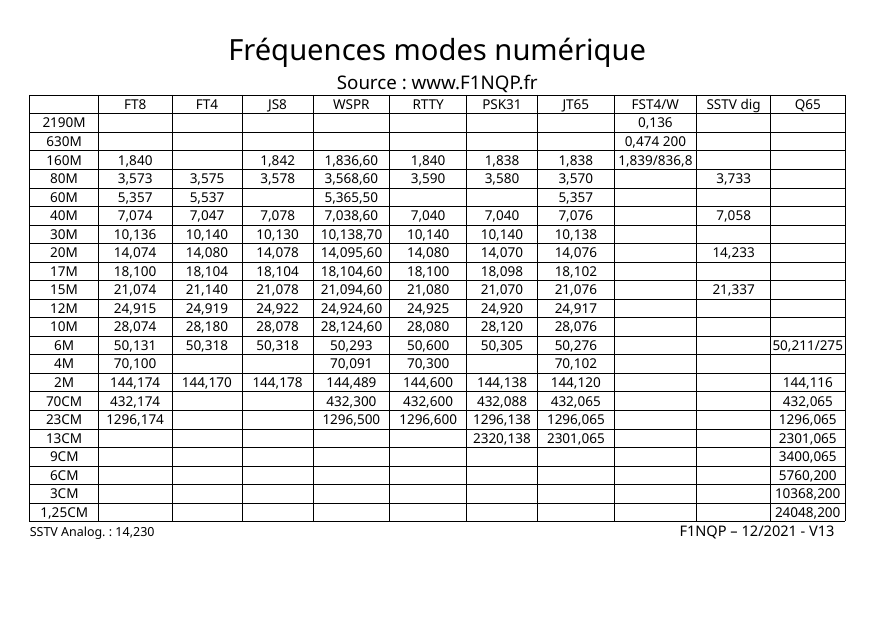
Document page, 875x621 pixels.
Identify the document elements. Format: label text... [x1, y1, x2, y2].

table_cell [771, 133, 845, 150]
table_cell [173, 133, 242, 150]
table_cell [99, 430, 172, 447]
table_cell [467, 133, 537, 150]
table_cell [467, 467, 537, 484]
table_cell [697, 263, 770, 280]
table_cell [314, 114, 389, 132]
table_cell [615, 207, 696, 224]
table_cell [697, 133, 770, 150]
text Source : www.F1NQP.fr [29, 69, 844, 95]
table_cell [243, 504, 313, 521]
table_cell 2320,138 [467, 430, 537, 447]
table_cell [243, 485, 313, 503]
table_cell 14,095,60 [314, 244, 389, 262]
table_cell 1,25CM [30, 504, 98, 521]
table_cell [390, 114, 466, 132]
table_cell 21,078 [243, 281, 313, 299]
table_cell 10,140 [173, 226, 242, 243]
table_header WSPR [314, 96, 389, 113]
table_cell 18,100 [390, 263, 466, 280]
table_cell 144,489 [314, 374, 389, 391]
table_cell [173, 392, 242, 410]
table_cell [243, 133, 313, 150]
table_cell 14,076 [538, 244, 614, 262]
table_cell [697, 411, 770, 428]
table_header JT65 [538, 96, 614, 113]
table_cell 24048,200 [771, 504, 845, 521]
table_cell [390, 133, 466, 150]
table_cell [615, 263, 696, 280]
table_cell [538, 448, 614, 466]
table_cell 24,915 [99, 300, 172, 317]
table_cell [99, 448, 172, 466]
table_cell [771, 114, 845, 132]
table_cell [173, 355, 242, 373]
table_cell 21,337 [697, 281, 770, 299]
table_cell [390, 448, 466, 466]
table_cell 144,116 [771, 374, 845, 391]
table_cell [615, 392, 696, 410]
table_cell [390, 430, 466, 447]
table_cell 3,578 [243, 170, 313, 187]
table_cell 24,924,60 [314, 300, 389, 317]
table_cell [173, 467, 242, 484]
table_cell 70,300 [390, 355, 466, 373]
table_cell 21,074 [99, 281, 172, 299]
table_cell [173, 485, 242, 503]
table_cell [615, 467, 696, 484]
table_cell 160M [30, 151, 98, 169]
table_cell 432,065 [538, 392, 614, 410]
table_cell [173, 411, 242, 428]
table_cell [697, 430, 770, 447]
table_cell [173, 430, 242, 447]
table_cell 432,088 [467, 392, 537, 410]
table_cell [697, 318, 770, 336]
table_cell 144,174 [99, 374, 172, 391]
text SSTV Analog. : 14,230 F1NQP – 12/2021 - V13 [29, 522, 844, 541]
table_cell 50,305 [467, 337, 537, 354]
table_cell 80M [30, 170, 98, 187]
table_cell [243, 430, 313, 447]
table_cell 7,040 [467, 207, 537, 224]
table_cell [99, 504, 172, 521]
table_cell [615, 300, 696, 317]
table_cell 10,138 [538, 226, 614, 243]
table_cell [615, 189, 696, 206]
table_header JS8 [243, 96, 313, 113]
table_cell [771, 263, 845, 280]
table_cell 14,080 [390, 244, 466, 262]
table_cell [697, 300, 770, 317]
table_cell [390, 189, 466, 206]
table_cell 3,575 [173, 170, 242, 187]
table_cell 21,080 [390, 281, 466, 299]
table_cell 2M [30, 374, 98, 391]
table_cell 70,100 [99, 355, 172, 373]
table_header RTTY [390, 96, 466, 113]
table_cell 1,842 [243, 151, 313, 169]
table_cell [173, 151, 242, 169]
table_cell [615, 411, 696, 428]
table_cell [243, 467, 313, 484]
table_cell 1296,174 [99, 411, 172, 428]
table_cell [771, 170, 845, 187]
table_cell 18,100 [99, 263, 172, 280]
table_cell [771, 151, 845, 169]
table_cell 7,076 [538, 207, 614, 224]
table_cell 5,357 [99, 189, 172, 206]
table_cell 2190M [30, 114, 98, 132]
table_cell 50,211/275 [771, 337, 845, 354]
table_cell [390, 467, 466, 484]
table_cell 7,040 [390, 207, 466, 224]
table_cell 1296,138 [467, 411, 537, 428]
table_cell 40M [30, 207, 98, 224]
table_cell [243, 392, 313, 410]
table_header PSK31 [467, 96, 537, 113]
table_cell 7,047 [173, 207, 242, 224]
table_cell [173, 504, 242, 521]
table_cell 9CM [30, 448, 98, 466]
table_cell [314, 467, 389, 484]
table_cell [467, 448, 537, 466]
text Fréquences modes numérique [29, 29, 844, 69]
table_header FT4 [173, 96, 242, 113]
table_cell 1,836,60 [314, 151, 389, 169]
table_cell [243, 114, 313, 132]
table_cell [390, 485, 466, 503]
table_cell [615, 337, 696, 354]
table_cell 10,136 [99, 226, 172, 243]
table_cell 10,140 [467, 226, 537, 243]
table_cell 144,178 [243, 374, 313, 391]
table_cell [538, 467, 614, 484]
table_cell 18,104 [173, 263, 242, 280]
table_cell [615, 226, 696, 243]
table_cell [467, 114, 537, 132]
table_cell 1,838 [467, 151, 537, 169]
table_cell 12M [30, 300, 98, 317]
table_cell [314, 485, 389, 503]
table_cell [99, 114, 172, 132]
table_cell 10,138,70 [314, 226, 389, 243]
table_cell 4M [30, 355, 98, 373]
table_cell 24,919 [173, 300, 242, 317]
table_cell [390, 504, 466, 521]
table_cell 144,138 [467, 374, 537, 391]
table_cell 50,276 [538, 337, 614, 354]
table_cell 10M [30, 318, 98, 336]
table_cell 432,300 [314, 392, 389, 410]
table_cell [697, 504, 770, 521]
table_cell 144,120 [538, 374, 614, 391]
table_cell [243, 411, 313, 428]
table_cell 21,070 [467, 281, 537, 299]
table_cell 1,839/836,8 [615, 151, 696, 169]
table_cell 0,474 200 [615, 133, 696, 150]
table_cell 5760,200 [771, 467, 845, 484]
table_cell 70,091 [314, 355, 389, 373]
table_cell 3,568,60 [314, 170, 389, 187]
table_cell [538, 133, 614, 150]
table_cell 3,573 [99, 170, 172, 187]
table_cell 144,170 [173, 374, 242, 391]
table_cell 1,840 [390, 151, 466, 169]
table_cell [99, 133, 172, 150]
table_cell [615, 281, 696, 299]
table_cell 28,080 [390, 318, 466, 336]
table_cell [615, 374, 696, 391]
table_cell 14,070 [467, 244, 537, 262]
table_cell [771, 189, 845, 206]
table_cell [697, 374, 770, 391]
table_cell [697, 226, 770, 243]
table_cell 28,120 [467, 318, 537, 336]
table_cell 28,076 [538, 318, 614, 336]
table_cell [615, 170, 696, 187]
table_cell 2301,065 [771, 430, 845, 447]
table_cell 5,365,50 [314, 189, 389, 206]
table_cell [538, 114, 614, 132]
table_cell [697, 337, 770, 354]
table_cell 28,124,60 [314, 318, 389, 336]
table_cell 14,074 [99, 244, 172, 262]
table_cell 10,140 [390, 226, 466, 243]
table_cell [99, 467, 172, 484]
table_cell 30M [30, 226, 98, 243]
table_cell 21,094,60 [314, 281, 389, 299]
table_cell [538, 504, 614, 521]
table_cell 50,600 [390, 337, 466, 354]
table_header FT8 [99, 96, 172, 113]
table_cell 24,917 [538, 300, 614, 317]
table_cell 21,076 [538, 281, 614, 299]
table_cell [314, 133, 389, 150]
table_cell 10368,200 [771, 485, 845, 503]
table_cell 17M [30, 263, 98, 280]
table_cell [467, 485, 537, 503]
table_cell 0,136 [615, 114, 696, 132]
table_cell [697, 448, 770, 466]
table_cell 50,318 [173, 337, 242, 354]
table_cell [697, 485, 770, 503]
table_cell [243, 189, 313, 206]
table_cell [771, 207, 845, 224]
table_cell 14,078 [243, 244, 313, 262]
table_cell [615, 318, 696, 336]
table_cell [771, 300, 845, 317]
table_cell [173, 448, 242, 466]
table_cell 5,357 [538, 189, 614, 206]
table_cell 14,233 [697, 244, 770, 262]
table_cell [615, 448, 696, 466]
table_cell [697, 114, 770, 132]
table_cell [314, 448, 389, 466]
table_cell [314, 504, 389, 521]
table_cell 28,074 [99, 318, 172, 336]
table_cell 7,058 [697, 207, 770, 224]
table_cell 18,102 [538, 263, 614, 280]
table_cell 13CM [30, 430, 98, 447]
table_cell [771, 226, 845, 243]
table_cell 23CM [30, 411, 98, 428]
table_cell 24,920 [467, 300, 537, 317]
table_cell [615, 430, 696, 447]
table_cell [771, 281, 845, 299]
table_cell 50,318 [243, 337, 313, 354]
table_cell [538, 485, 614, 503]
table_cell 20M [30, 244, 98, 262]
table_cell 14,080 [173, 244, 242, 262]
table_cell 144,600 [390, 374, 466, 391]
table_cell 5,537 [173, 189, 242, 206]
table_cell [615, 504, 696, 521]
table_cell 1,840 [99, 151, 172, 169]
table_cell 630M [30, 133, 98, 150]
table_cell 3,580 [467, 170, 537, 187]
table_cell 18,104 [243, 263, 313, 280]
table_cell [467, 504, 537, 521]
table_cell [771, 244, 845, 262]
table_cell [615, 244, 696, 262]
table_cell 3,570 [538, 170, 614, 187]
table_cell 15M [30, 281, 98, 299]
table_cell 28,078 [243, 318, 313, 336]
table_cell 60M [30, 189, 98, 206]
table_cell 432,065 [771, 392, 845, 410]
table_cell 1296,600 [390, 411, 466, 428]
table_cell [615, 355, 696, 373]
table_cell 21,140 [173, 281, 242, 299]
table_cell 3,733 [697, 170, 770, 187]
table_cell 24,925 [390, 300, 466, 317]
table_header [30, 96, 98, 113]
table_header FST4/W [615, 96, 696, 113]
table_cell 50,131 [99, 337, 172, 354]
table_cell 18,098 [467, 263, 537, 280]
table_cell 24,922 [243, 300, 313, 317]
table_header Q65 [771, 96, 845, 113]
table_cell 7,038,60 [314, 207, 389, 224]
table_cell [467, 189, 537, 206]
table_cell 70,102 [538, 355, 614, 373]
table_cell [173, 114, 242, 132]
table_cell 1296,065 [538, 411, 614, 428]
table_cell 3400,065 [771, 448, 845, 466]
table_cell [99, 485, 172, 503]
table_cell [243, 355, 313, 373]
table_cell [697, 467, 770, 484]
table_cell [771, 318, 845, 336]
table_cell [697, 151, 770, 169]
table_header SSTV dig [697, 96, 770, 113]
table_cell 70CM [30, 392, 98, 410]
table_cell [314, 430, 389, 447]
table_cell 6CM [30, 467, 98, 484]
table_cell 7,078 [243, 207, 313, 224]
table_cell 1,838 [538, 151, 614, 169]
table_cell [615, 485, 696, 503]
table_cell 18,104,60 [314, 263, 389, 280]
table_cell 10,130 [243, 226, 313, 243]
table_cell [697, 355, 770, 373]
table_cell [467, 355, 537, 373]
table_cell [243, 448, 313, 466]
table_cell [697, 392, 770, 410]
table_cell 432,174 [99, 392, 172, 410]
table_cell 28,180 [173, 318, 242, 336]
table_cell 6M [30, 337, 98, 354]
table_cell 3,590 [390, 170, 466, 187]
table_cell 2301,065 [538, 430, 614, 447]
table_cell 1296,500 [314, 411, 389, 428]
table_cell 1296,065 [771, 411, 845, 428]
table_cell 50,293 [314, 337, 389, 354]
table_cell 432,600 [390, 392, 466, 410]
table_cell 7,074 [99, 207, 172, 224]
table_cell [771, 355, 845, 373]
table_cell 3CM [30, 485, 98, 503]
table_cell [697, 189, 770, 206]
